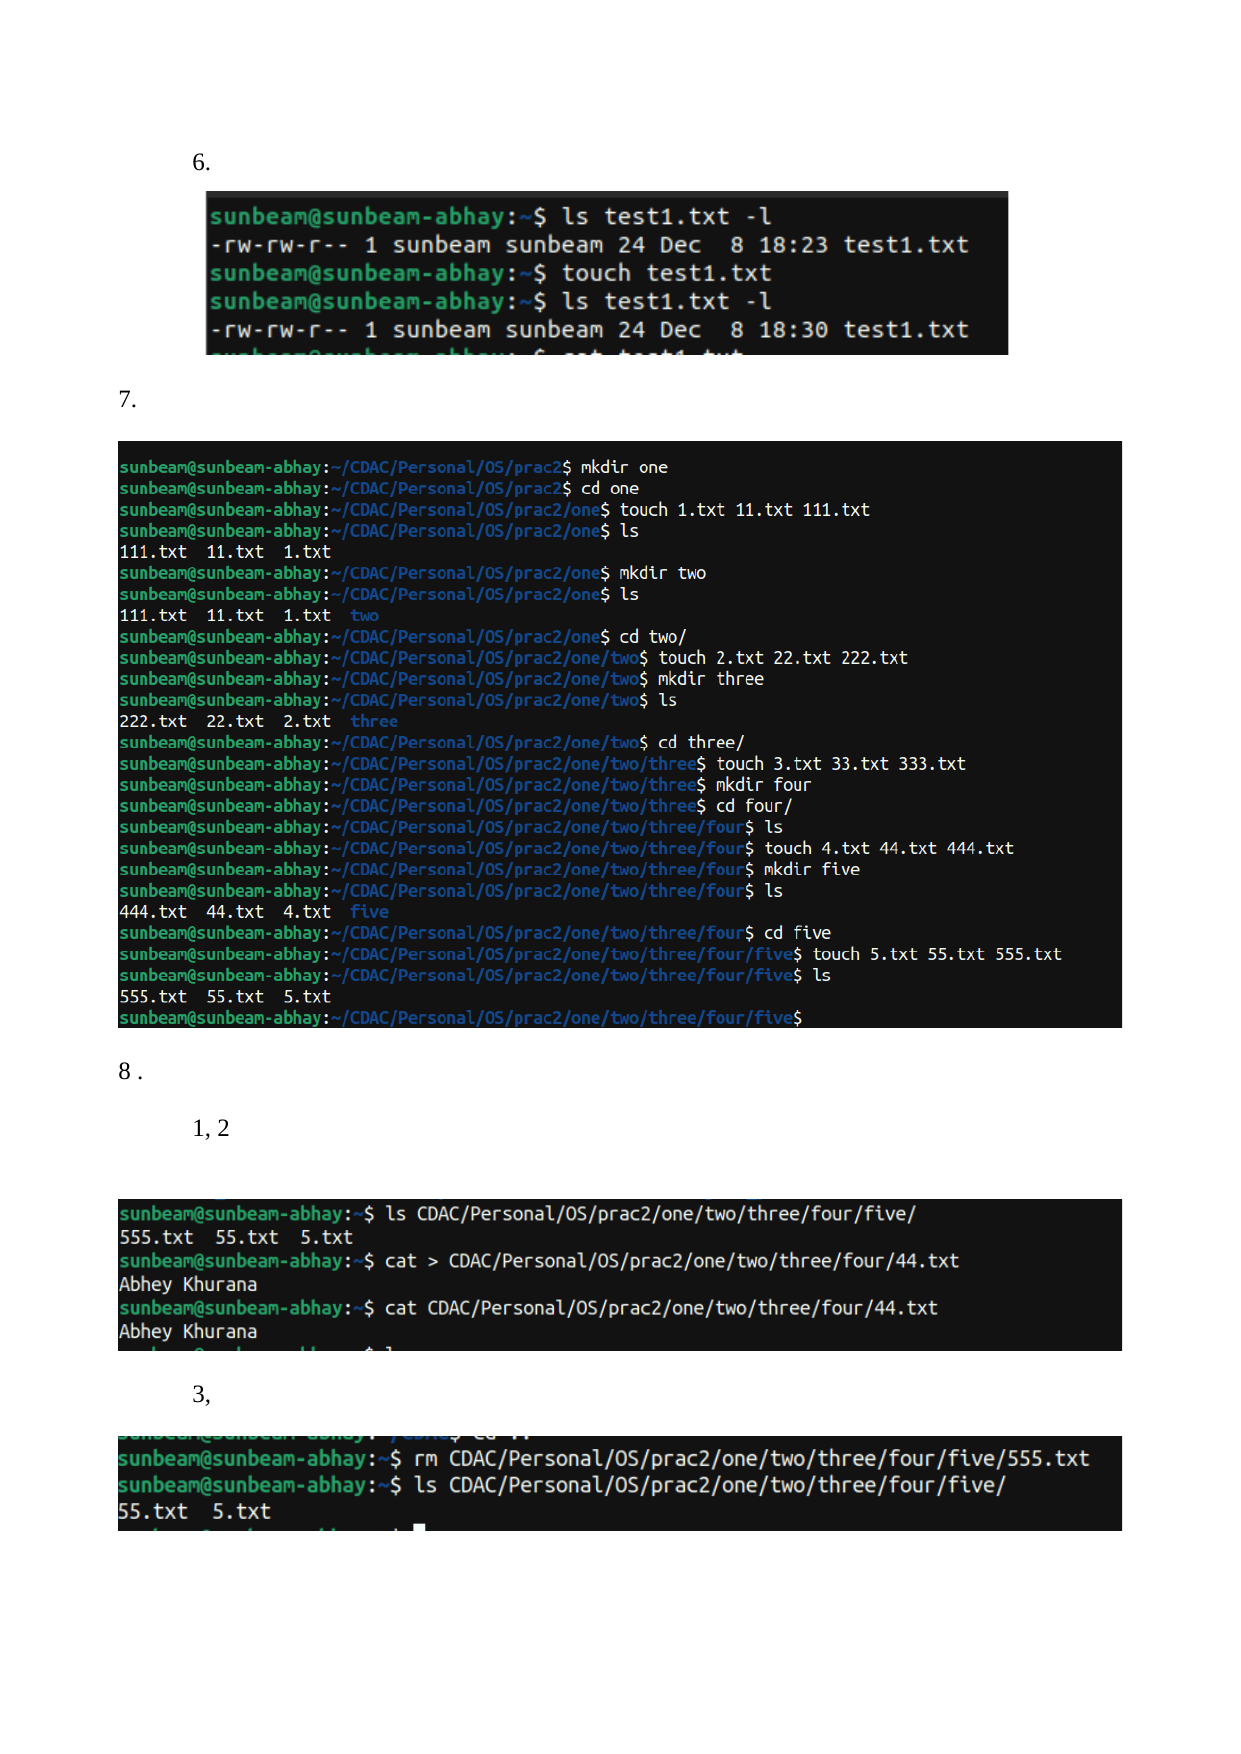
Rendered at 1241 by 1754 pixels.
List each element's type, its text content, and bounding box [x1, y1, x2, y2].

text 8 . [118, 1056, 1122, 1085]
picture [205, 191, 1009, 355]
picture [118, 441, 1123, 1028]
text 1, 2 [118, 1113, 1122, 1142]
picture [118, 1199, 1123, 1351]
text 7. [118, 384, 1122, 412]
text 6. [118, 147, 1122, 176]
picture [118, 1436, 1123, 1531]
text 3, [118, 1379, 1122, 1408]
